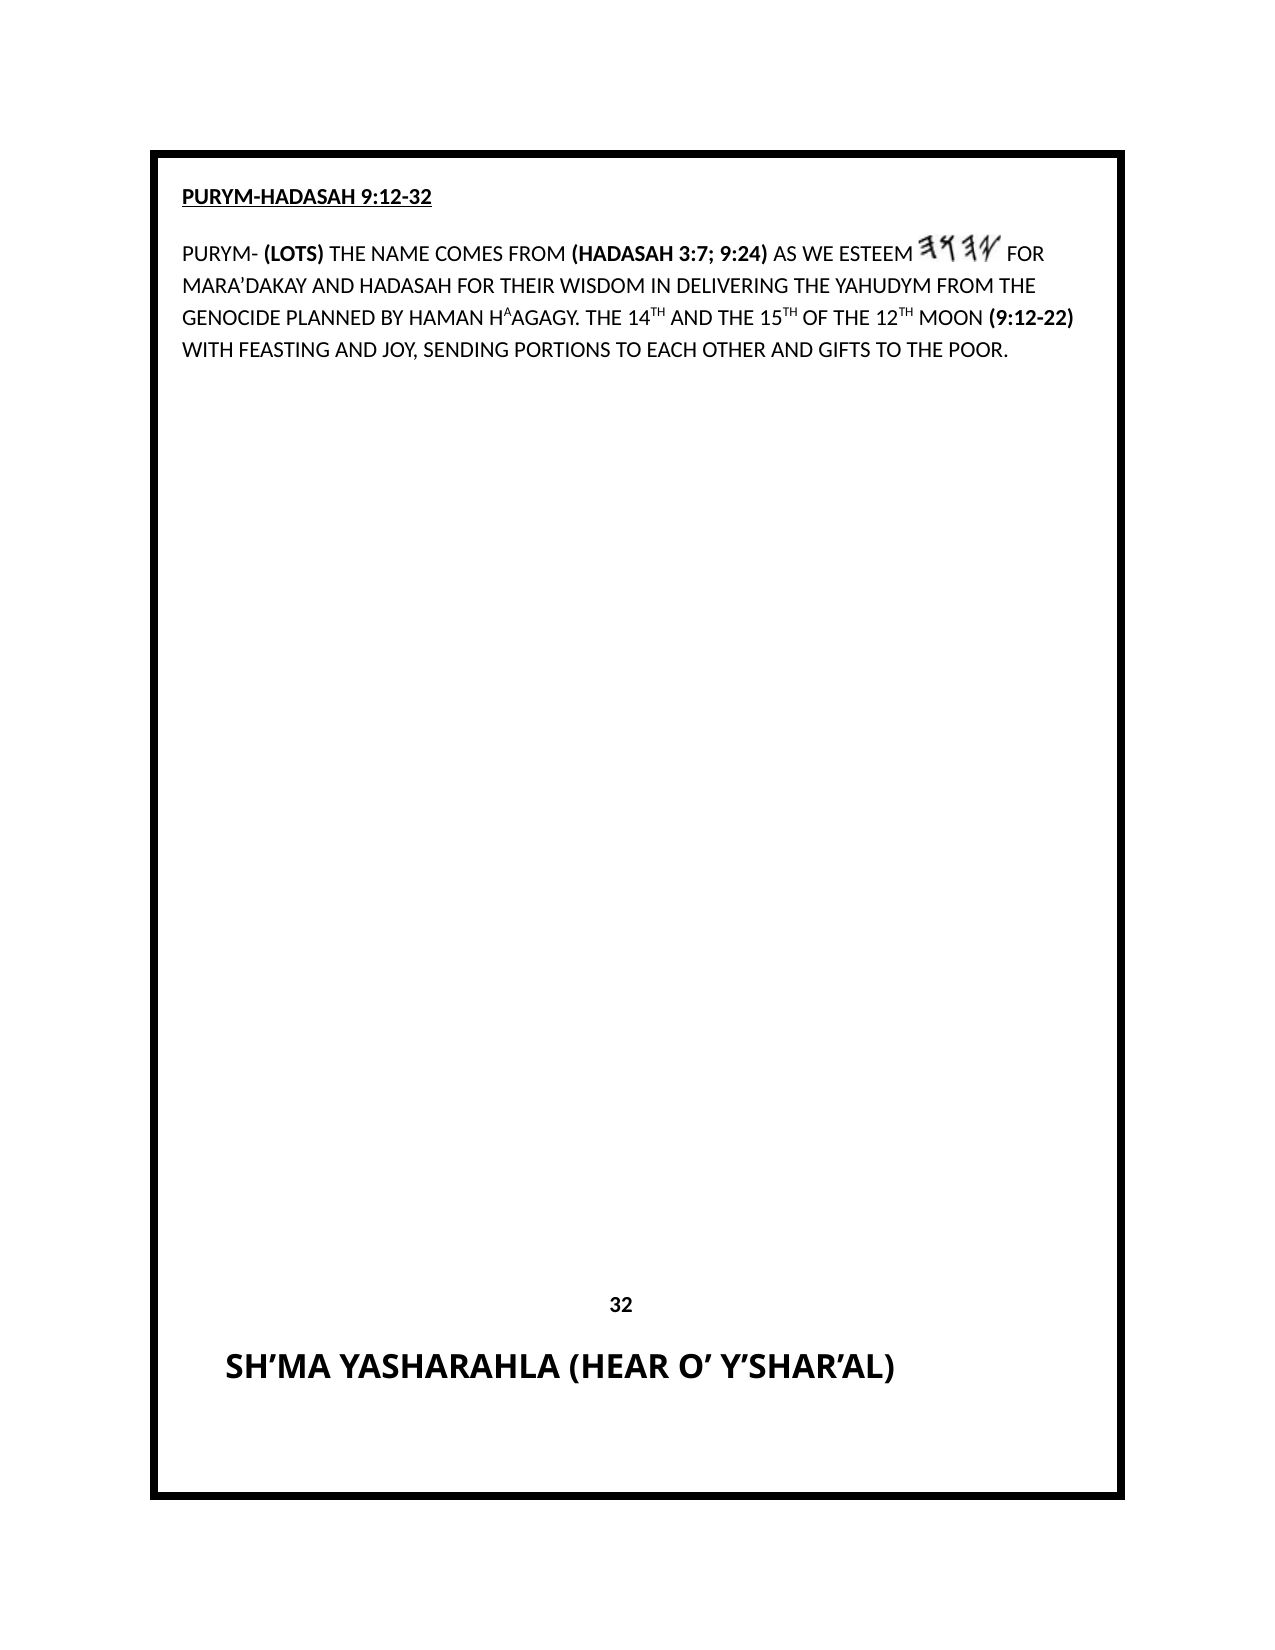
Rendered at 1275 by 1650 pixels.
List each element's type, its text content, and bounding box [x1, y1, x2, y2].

text PURYM-HADASAH 9:12-32 [182, 182, 1093, 210]
text SH’MA YASHARAHLA (HEAR O’ Y’SHAR’AL) [182, 1343, 1093, 1388]
text PURYM- (LOTS) THE NAME COMES FROM (HADASAH 3:7; 9:24) AS WE ESTEEM FOR MARA’DAKAY AND HADASAH FOR THEIR WISDOM IN DELIVERING THE YAHUDYM FROM THE GENOCIDE PLANNED BY HAMAN HAAGAGY. THE 14TH AND THE 15TH OF THE 12TH MOON (9:12-22) WITH FEASTING AND JOY, SENDING PORTIONS TO EACH OTHER AND GIFTS TO THE POOR. [182, 235, 1093, 363]
text 32 [182, 1290, 1093, 1318]
